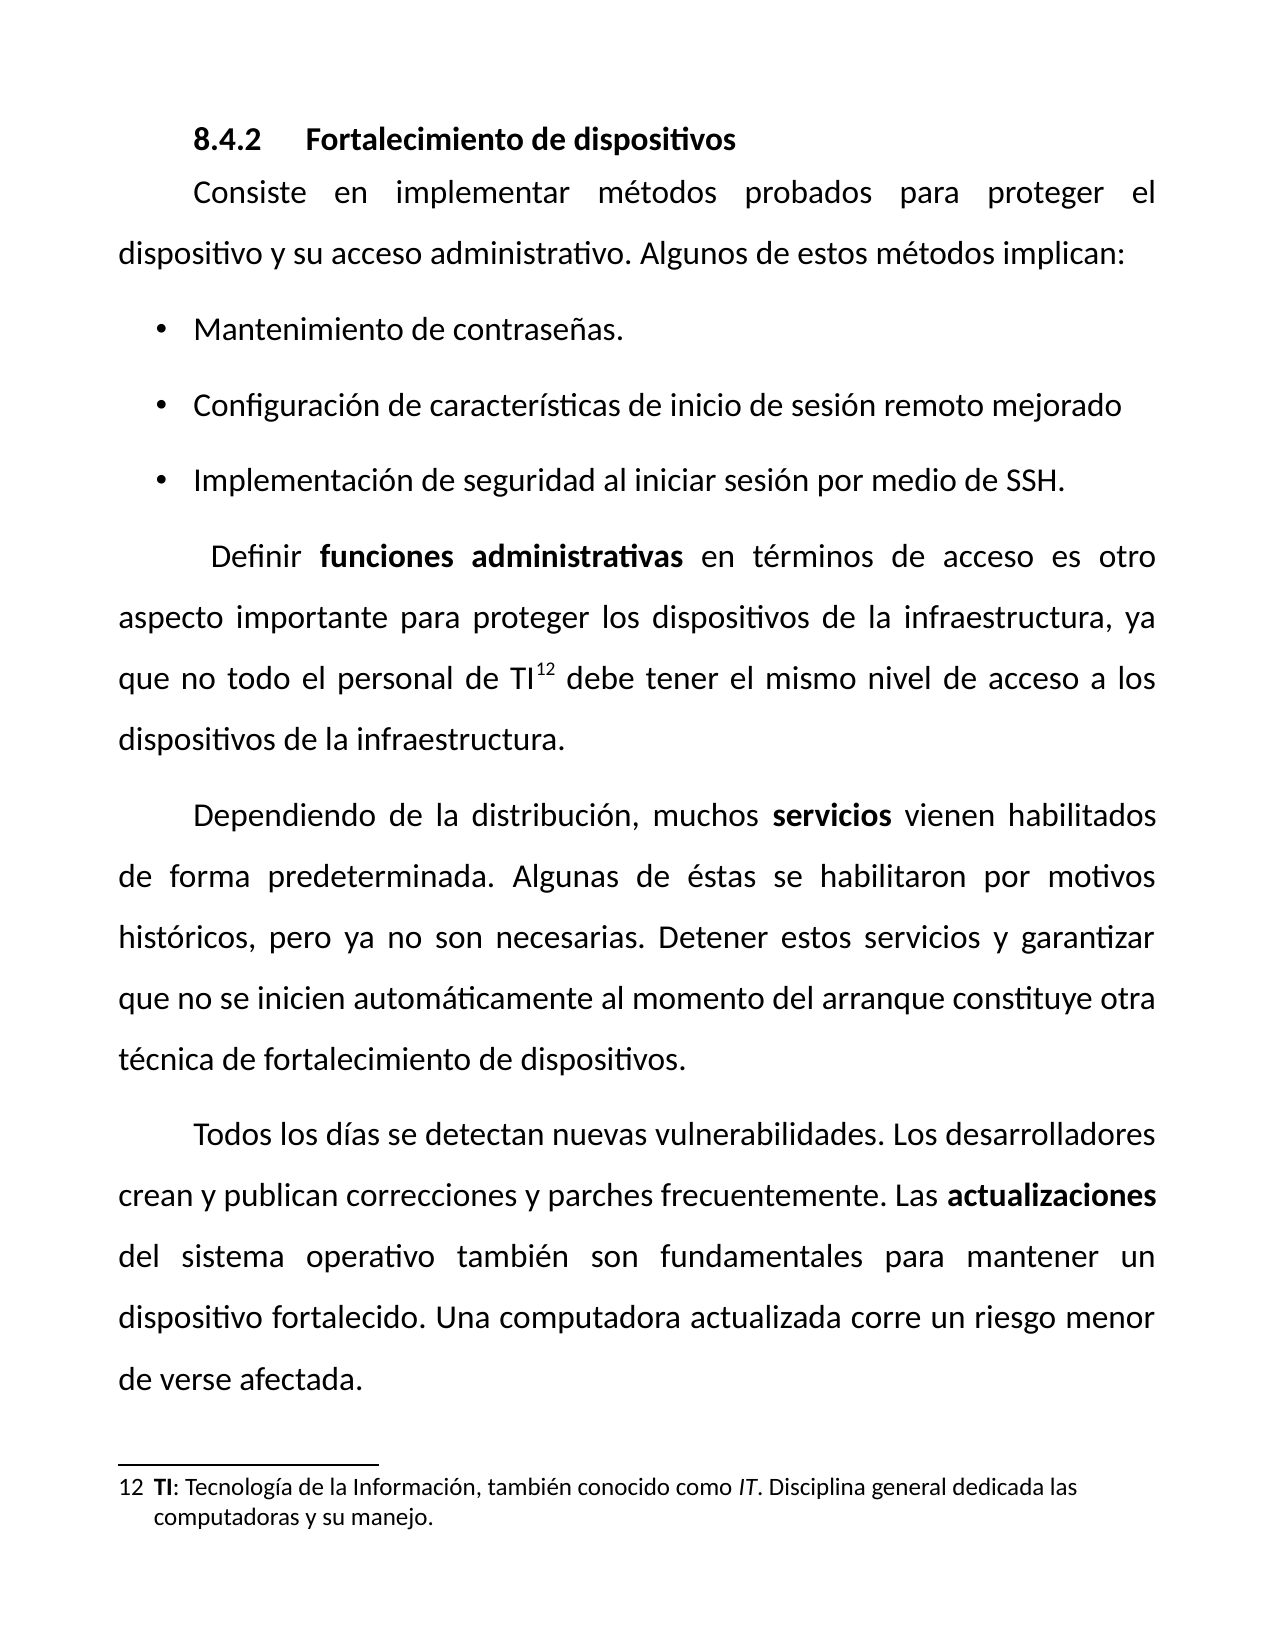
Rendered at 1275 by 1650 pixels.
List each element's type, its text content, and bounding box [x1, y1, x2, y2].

text TI: Tecnología de la Información, también conocido como IT. Disciplina general dedicada las computadoras y su manejo. [118, 1471, 1157, 1532]
list Implementación de seguridad al iniciar sesión por medio de SSH. [156, 459, 1157, 500]
list Configuración de características de inicio de sesión remoto mejorado [156, 384, 1157, 424]
text Definir funciones administrativas en términos de acceso es otro aspecto importante para proteger los dispositivos de la infraestructura, ya que no todo el personal de TI debe tener el mismo nivel de acceso a los dispositivos de la infraestructura. [118, 535, 1157, 759]
list Mantenimiento de contraseñas. [156, 308, 1157, 349]
text Dependiendo de la distribución, muchos servicios vienen habilitados de forma predeterminada. Algunas de éstas se habilitaron por motivos históricos, pero ya no son necesarias. Detener estos servicios y garantizar que no se inicien automáticamente al momento del arranque constituye otra técnica de fortalecimiento de dispositivos. [118, 794, 1157, 1078]
text Todos los días se detectan nuevas vulnerabilidades. Los desarrolladores crean y publican correcciones y parches frecuentemente. Las actualizaciones del sistema operativo también son fundamentales para mantener un dispositivo fortalecido. Una computadora actualizada corre un riesgo menor de verse afectada. [118, 1113, 1157, 1398]
text Consiste en implementar métodos probados para proteger el dispositivo y su acceso administrativo. Algunos de estos métodos implican: [118, 171, 1157, 273]
subtitle Fortalecimiento de dispositivos [193, 118, 1157, 159]
